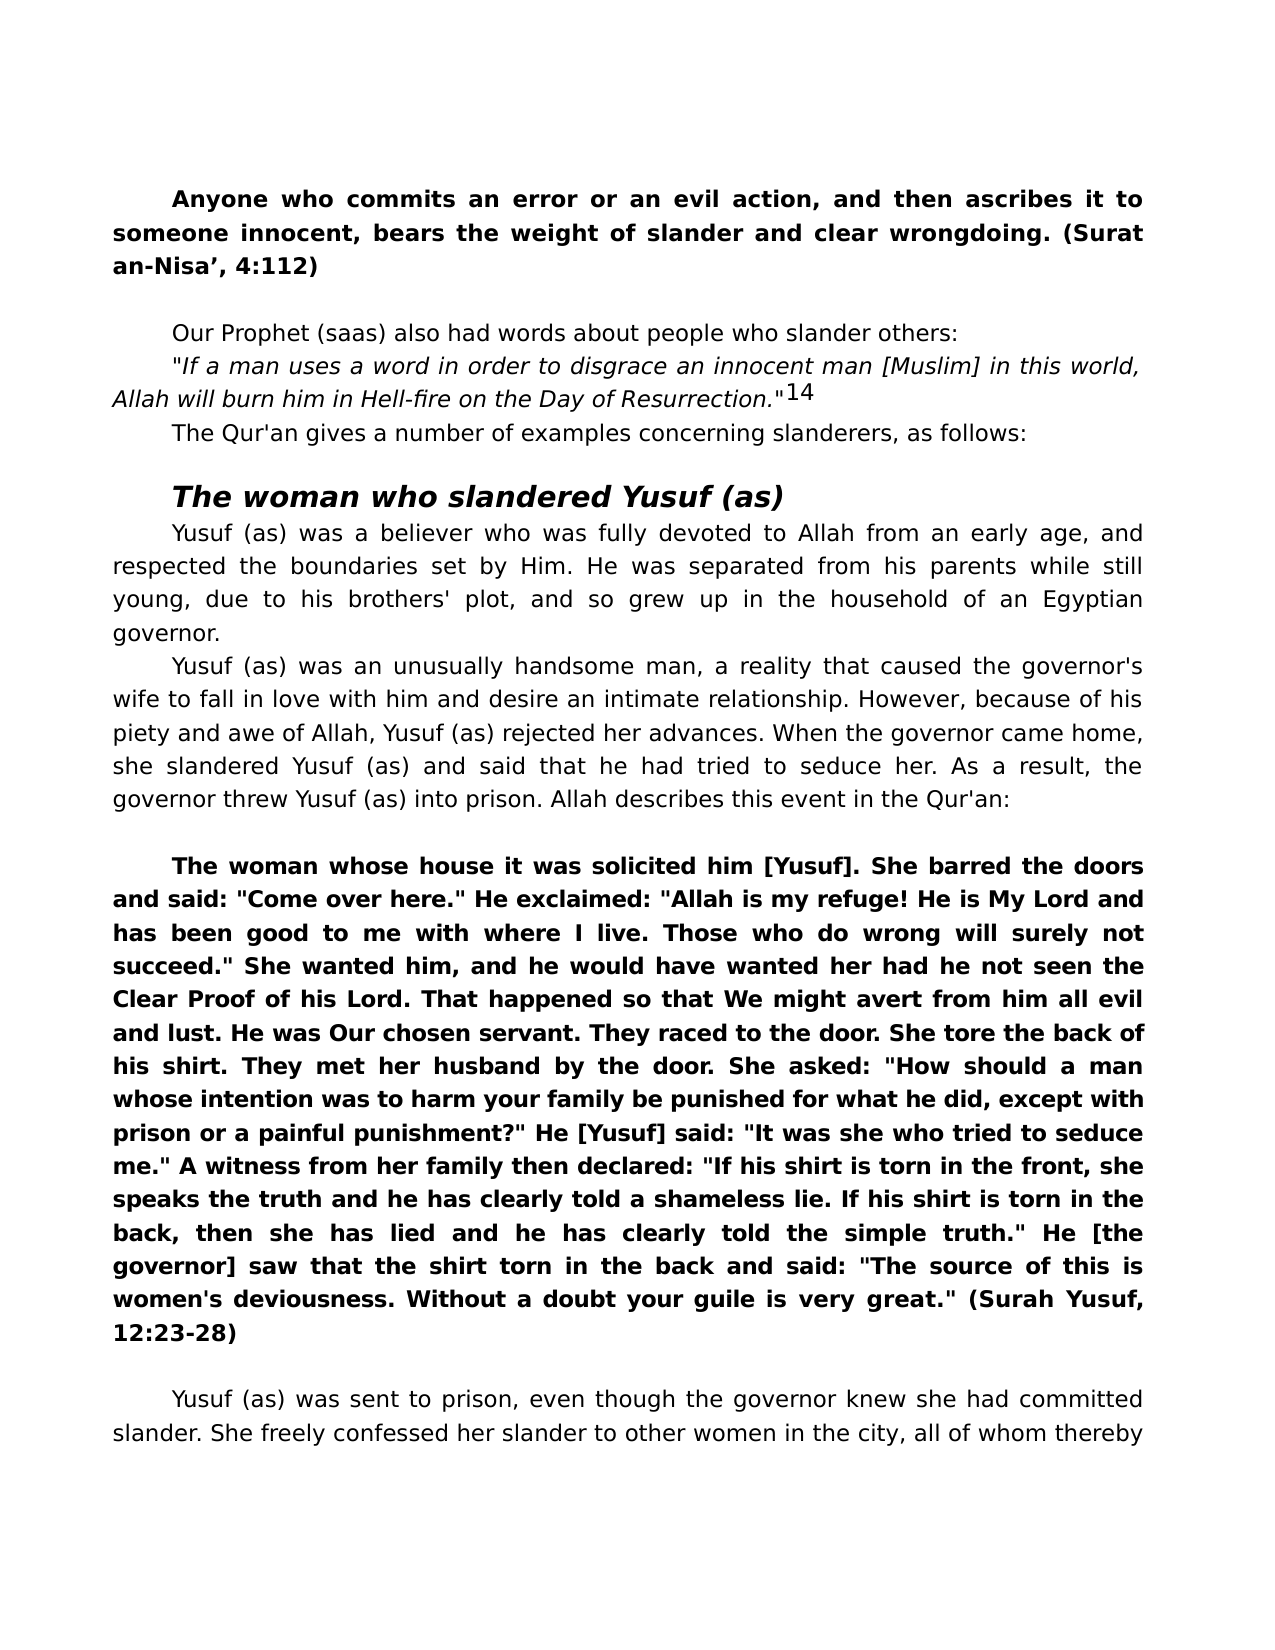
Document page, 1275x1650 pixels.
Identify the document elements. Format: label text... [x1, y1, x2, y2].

text The woman who slandered Yusuf (as) [112, 481, 1145, 514]
text Yusuf (as) was sent to prison, even though the governor knew she had committed slander. She freely confessed her slander to other women in the city, all of whom thereby [112, 1381, 1145, 1448]
text "If a man uses a word in order to disgrace an innocent man [Muslim] in this world, Allah will burn him in Hell-fire on the Day of Resurrection."14 [112, 348, 1145, 414]
text Yusuf (as) was a believer who was fully devoted to Allah from an early age, and respected the boundaries set by Him. He was separated from his parents while still young, due to his brothers' plot, and so grew up in the household of an Egyptian governor. [112, 514, 1145, 648]
text Yusuf (as) was an unusually handsome man, a reality that caused the governor's wife to fall in love with him and desire an intimate relationship. However, because of his piety and awe of Allah, Yusuf (as) rejected her advances. When the governor came home, she slandered Yusuf (as) and said that he had tried to seduce her. As a result, the governor threw Yusuf (as) into prison. Allah describes this event in the Qur'an: [112, 648, 1145, 814]
text The woman whose house it was solicited him [Yusuf]. She barred the doors and said: "Come over here." He exclaimed: "Allah is my refuge! He is My Lord and has been good to me with where I live. Those who do wrong will surely not succeed." She wanted him, and he would have wanted her had he not seen the Clear Proof of his Lord. That happened so that We might avert from him all evil and lust. He was Our chosen servant. They raced to the door. She tore the back of his shirt. They met her husband by the door. She asked: "How should a man whose intention was to harm your family be punished for what he did, except with prison or a painful punishment?" He [Yusuf] said: "It was she who tried to seduce me." A witness from her family then declared: "If his shirt is torn in the front, she speaks the truth and he has clearly told a shameless lie. If his shirt is torn in the back, then she has lied and he has clearly told the simple truth." He [the governor] saw that the shirt torn in the back and said: "The source of this is women's deviousness. Without a doubt your guile is very great." (Surah Yusuf, 12:23-28) [112, 848, 1145, 1348]
text Our Prophet (saas) also had words about people who slander others: [112, 314, 1145, 348]
text The Qur'an gives a number of examples concerning slanderers, as follows: [112, 414, 1145, 448]
text Anyone who commits an error or an evil action, and then ascribes it to someone innocent, bears the weight of slander and clear wrongdoing. (Surat an-Nisa’, 4:112) [112, 181, 1145, 281]
